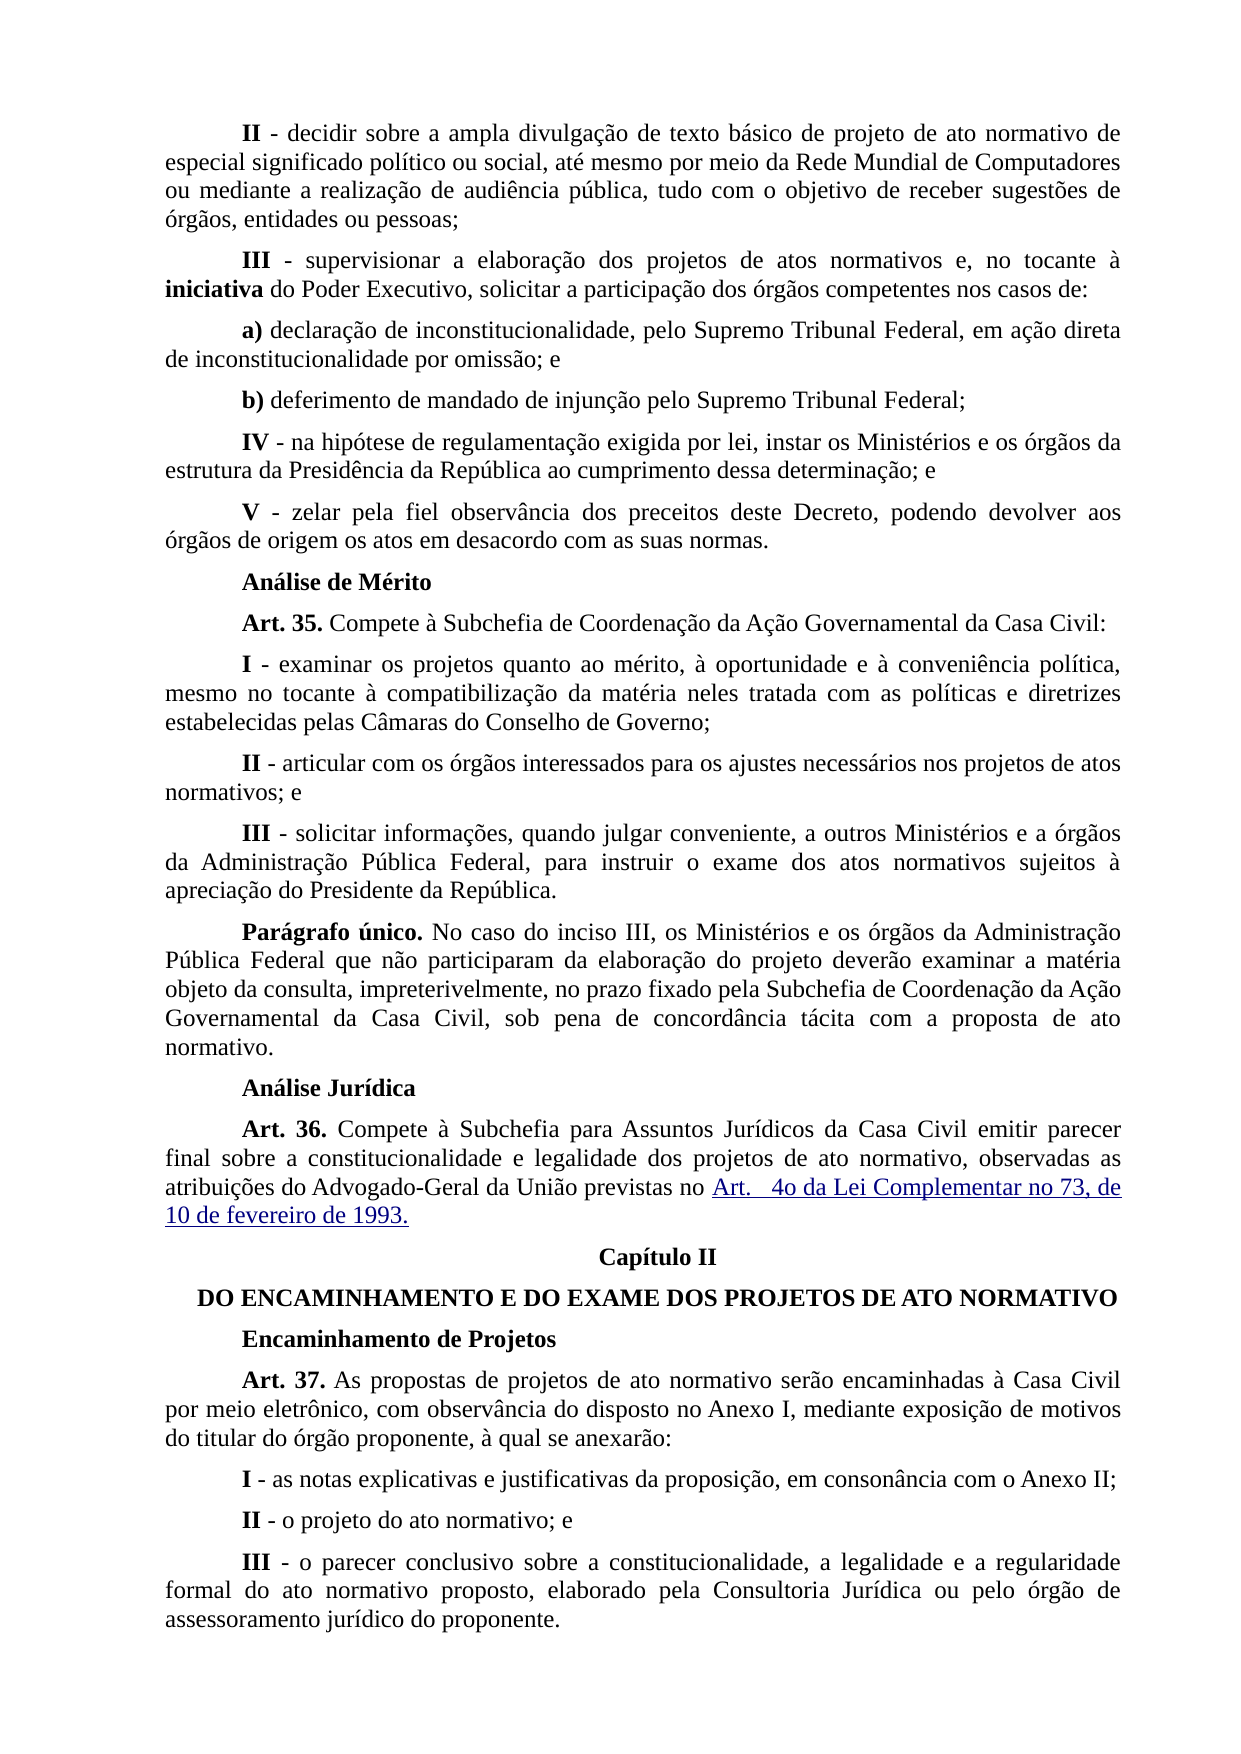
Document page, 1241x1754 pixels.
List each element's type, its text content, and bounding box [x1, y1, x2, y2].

text II - decidir sobre a ampla divulgação de texto básico de projeto de ato normativo de especial significado político ou social, até mesmo por meio da Rede Mundial de Computadores ou mediante a realização de audiência pública, tudo com o objetivo de receber sugestões de órgãos, entidades ou pessoas; [165, 118, 1122, 233]
text DO ENCAMINHAMENTO E DO EXAME DOS PROJETOS DE ATO NORMATIVO [118, 1283, 1122, 1312]
text II - o projeto do ato normativo; e [165, 1506, 1122, 1534]
text Análise Jurídica [165, 1073, 1122, 1102]
text b) deferimento de mandado de injunção pelo Supremo Tribunal Federal; [165, 386, 1122, 414]
text III - supervisionar a elaboração dos projetos de atos normativos e, no tocante à iniciativa do Poder Executivo, solicitar a participação dos órgãos competentes nos casos de: [165, 246, 1122, 303]
text II - articular com os órgãos interessados para os ajustes necessários nos projetos de atos normativos; e [165, 748, 1122, 806]
text a) declaração de inconstitucionalidade, pelo Supremo Tribunal Federal, em ação direta de inconstitucionalidade por omissão; e [165, 316, 1122, 373]
text I - as notas explicativas e justificativas da proposição, em consonância com o Anexo II; [165, 1464, 1122, 1493]
text Encaminhamento de Projetos [165, 1324, 1122, 1353]
text III - solicitar informações, quando julgar conveniente, a outros Ministérios e a órgãos da Administração Pública Federal, para instruir o exame dos atos normativos sujeitos à apreciação do Presidente da República. [165, 818, 1122, 904]
text Art. 36. Compete à Subchefia para Assuntos Jurídicos da Casa Civil emitir parecer final sobre a constitucionalidade e legalidade dos projetos de ato normativo, observadas as atribuições do Advogado-Geral da União previstas no Art. 4o da Lei Complementar no 73, de 10 de fevereiro de 1993. [165, 1114, 1122, 1229]
text III - o parecer conclusivo sobre a constitucionalidade, a legalidade e a regularidade formal do ato normativo proposto, elaborado pela Consultoria Jurídica ou pelo órgão de assessoramento jurídico do proponente. [165, 1547, 1122, 1633]
text I - examinar os projetos quanto ao mérito, à oportunidade e à conveniência política, mesmo no tocante à compatibilização da matéria neles tratada com as políticas e diretrizes estabelecidas pelas Câmaras do Conselho de Governo; [165, 649, 1122, 736]
text Parágrafo único. No caso do inciso III, os Ministérios e os órgãos da Administração Pública Federal que não participaram da elaboração do projeto deverão examinar a matéria objeto da consulta, impreterivelmente, no prazo fixado pela Subchefia de Coordenação da Ação Governamental da Casa Civil, sob pena de concordância tácita com a proposta de ato normativo. [165, 917, 1122, 1061]
text Art. 35. Compete à Subchefia de Coordenação da Ação Governamental da Casa Civil: [165, 608, 1122, 637]
text IV - na hipótese de regulamentação exigida por lei, instar os Ministérios e os órgãos da estrutura da Presidência da República ao cumprimento dessa determinação; e [165, 427, 1122, 484]
text V - zelar pela fiel observância dos preceitos deste Decreto, podendo devolver aos órgãos de origem os atos em desacordo com as suas normas. [165, 497, 1122, 554]
text Art. 37. As propostas de projetos de ato normativo serão encaminhadas à Casa Civil por meio eletrônico, com observância do disposto no Anexo I, mediante exposição de motivos do titular do órgão proponente, à qual se anexarão: [165, 1366, 1122, 1452]
text Análise de Mérito [165, 567, 1122, 596]
text Capítulo II [118, 1242, 1122, 1271]
